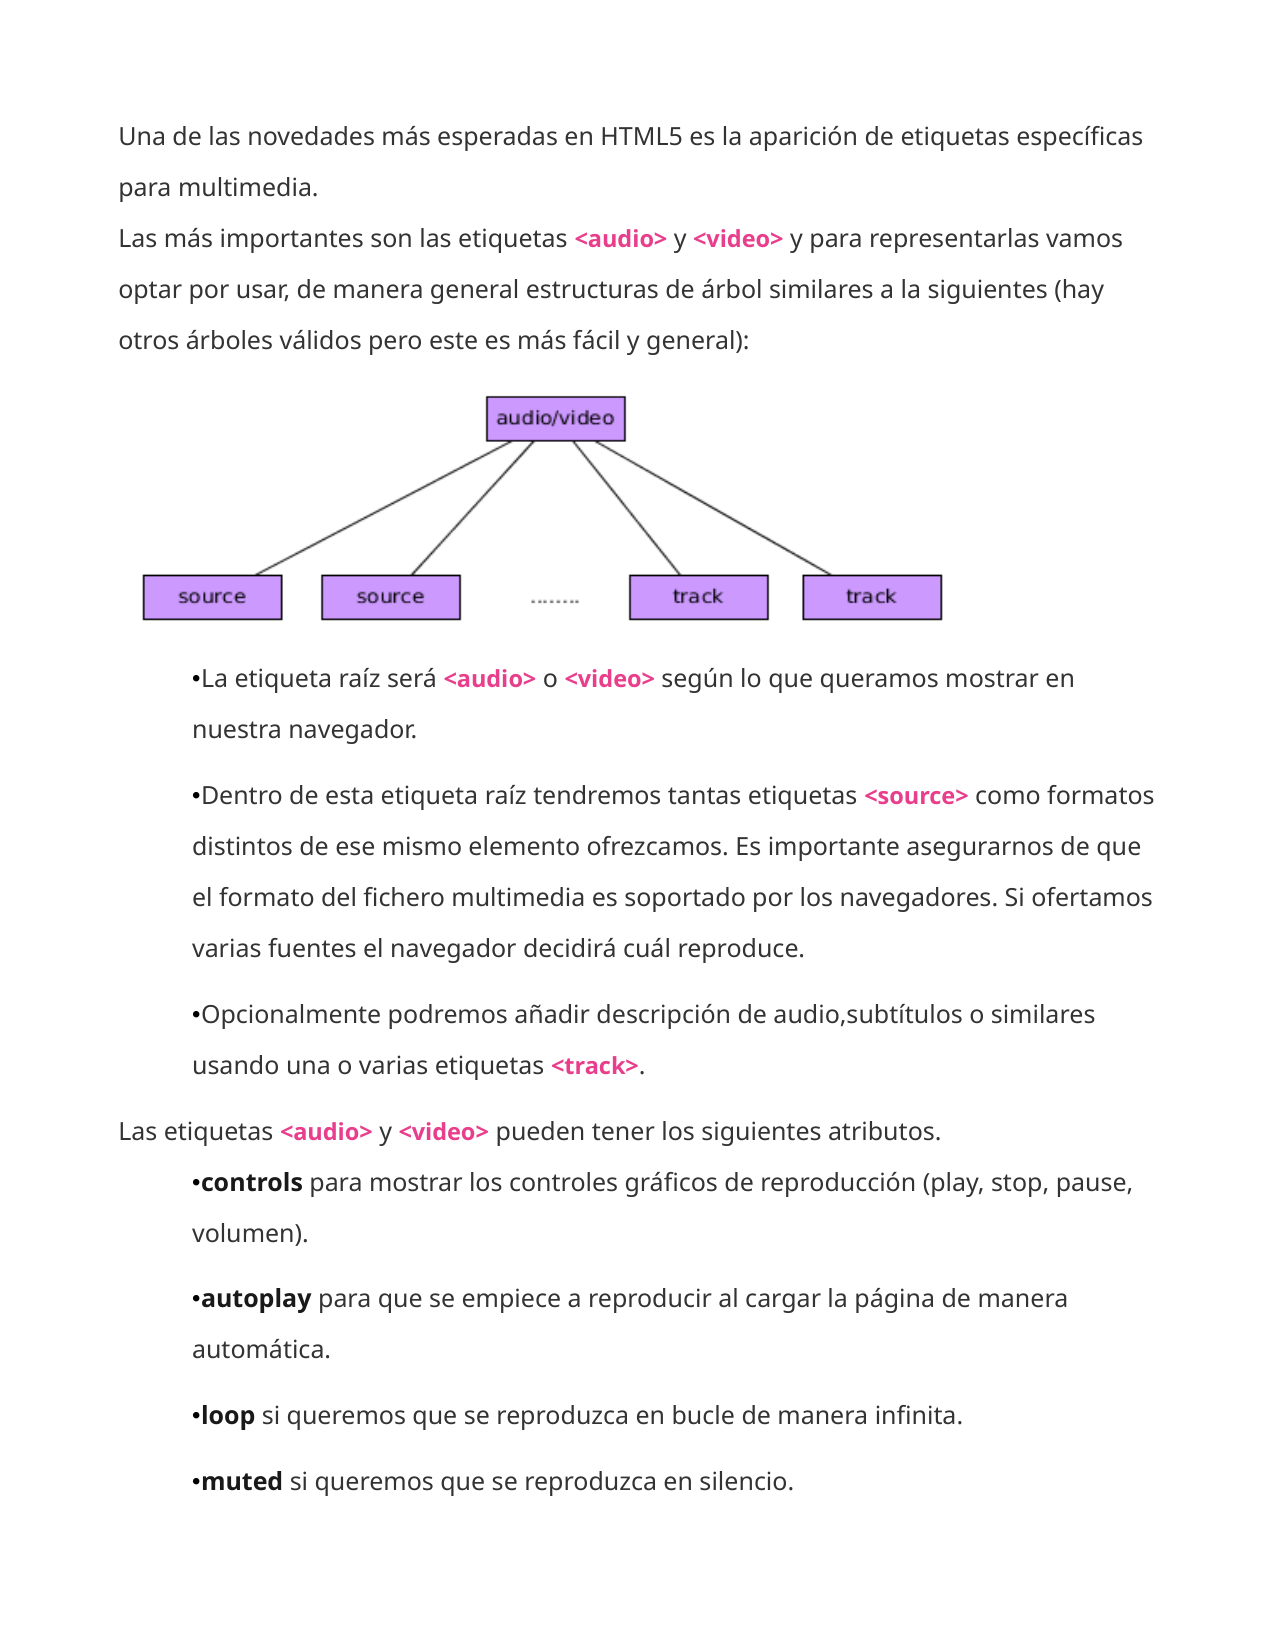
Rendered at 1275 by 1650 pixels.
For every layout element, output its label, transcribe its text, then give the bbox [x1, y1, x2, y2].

list Opcionalmente podremos añadir descripción de audio,subtítulos o similares usando una o varias etiquetas <track>. [118, 997, 1157, 1082]
list autoplay para que se empiece a reproducir al cargar la página de manera automática. [118, 1281, 1157, 1366]
text Una de las novedades más esperadas en HTML5 es la aparición de etiquetas específicas para multimedia. [118, 118, 1157, 203]
text Las más importantes son las etiquetas <audio> y <video> y para representarlas vamos optar por usar, de manera general estructuras de árbol similares a la siguientes (hay otros árboles válidos pero este es más fácil y general): [118, 220, 1157, 356]
text Las etiquetas <audio> y <video> pueden tener los siguientes atributos. [118, 1113, 1157, 1147]
picture [118, 373, 965, 647]
list La etiqueta raíz será <audio> o <video> según lo que queramos mostrar en nuestra navegador. [118, 661, 1157, 746]
list loop si queremos que se reproduzca en bucle de manera infinita. [118, 1398, 1157, 1432]
list muted si queremos que se reproduzca en silencio. [118, 1463, 1157, 1497]
list Dentro de esta etiqueta raíz tendremos tantas etiquetas <source> como formatos distintos de ese mismo elemento ofrezcamos. Es importante asegurarnos de que el formato del fichero multimedia es soportado por los navegadores. Si ofertamos varias fuentes el navegador decidirá cuál reproduce. [118, 778, 1157, 965]
list controls para mostrar los controles gráficos de reproducción (play, stop, pause, volumen). [118, 1164, 1157, 1249]
